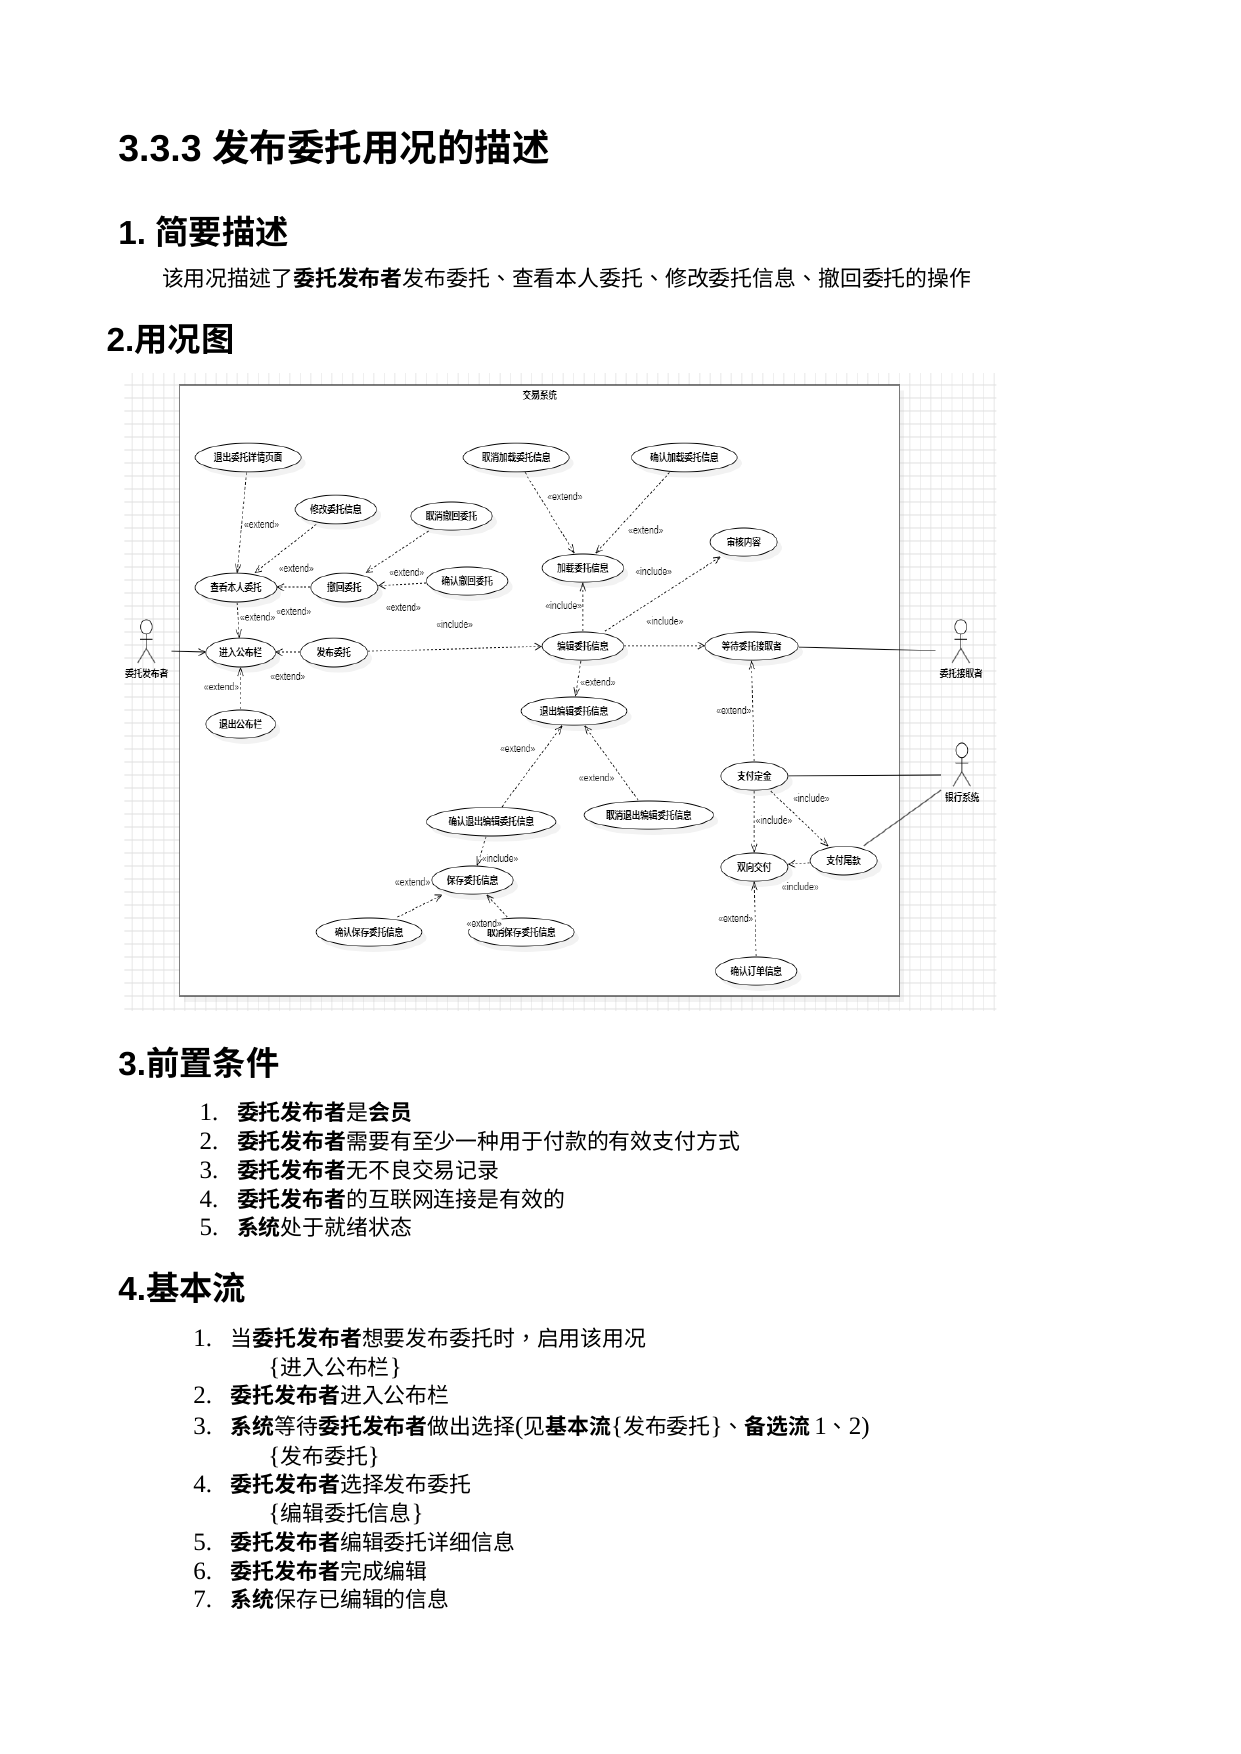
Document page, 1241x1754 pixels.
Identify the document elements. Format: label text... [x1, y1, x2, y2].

subtitle 3.3.3 发布委托用况的描述 [118, 118, 1122, 172]
list 委托发布者无不良交易记录 [199, 1155, 1122, 1184]
list 委托发布者的互联网连接是有效的 [199, 1184, 1122, 1212]
text 该用况描述了委托发布者发布委托、查看本人委托、修改委托信息、撤回委托的操作 [118, 266, 1122, 292]
list 委托发布者选择发布委托 [193, 1469, 1122, 1498]
list 系统处于就绪状态 [199, 1212, 1122, 1241]
list 委托发布者需要有至少一种用于付款的有效支付方式 [199, 1126, 1122, 1155]
list 委托发布者进入公布栏 [193, 1380, 1122, 1409]
list 委托发布者编辑委托详细信息 [193, 1527, 1122, 1556]
list {进入公布栏} [231, 1352, 1122, 1380]
list 委托发布者完成编辑 [193, 1556, 1122, 1584]
subtitle 4.基本流 [118, 1262, 1122, 1310]
picture [124, 373, 997, 1011]
subtitle 2.用况图 [106, 313, 1122, 361]
subtitle 3.前置条件 [118, 1037, 1122, 1085]
list {发布委托} [231, 1441, 1122, 1469]
list {编辑委托信息} [231, 1498, 1122, 1527]
list 当委托发布者想要发布委托时，启用该用况 [193, 1323, 1122, 1352]
subtitle 1. 简要描述 [118, 206, 1122, 254]
list 系统保存已编辑的信息 [193, 1584, 1122, 1613]
list 系统等待委托发布者做出选择(见基本流{发布委托}、备选流1、2) [193, 1409, 1122, 1441]
list 委托发布者是会员 [199, 1097, 1122, 1126]
